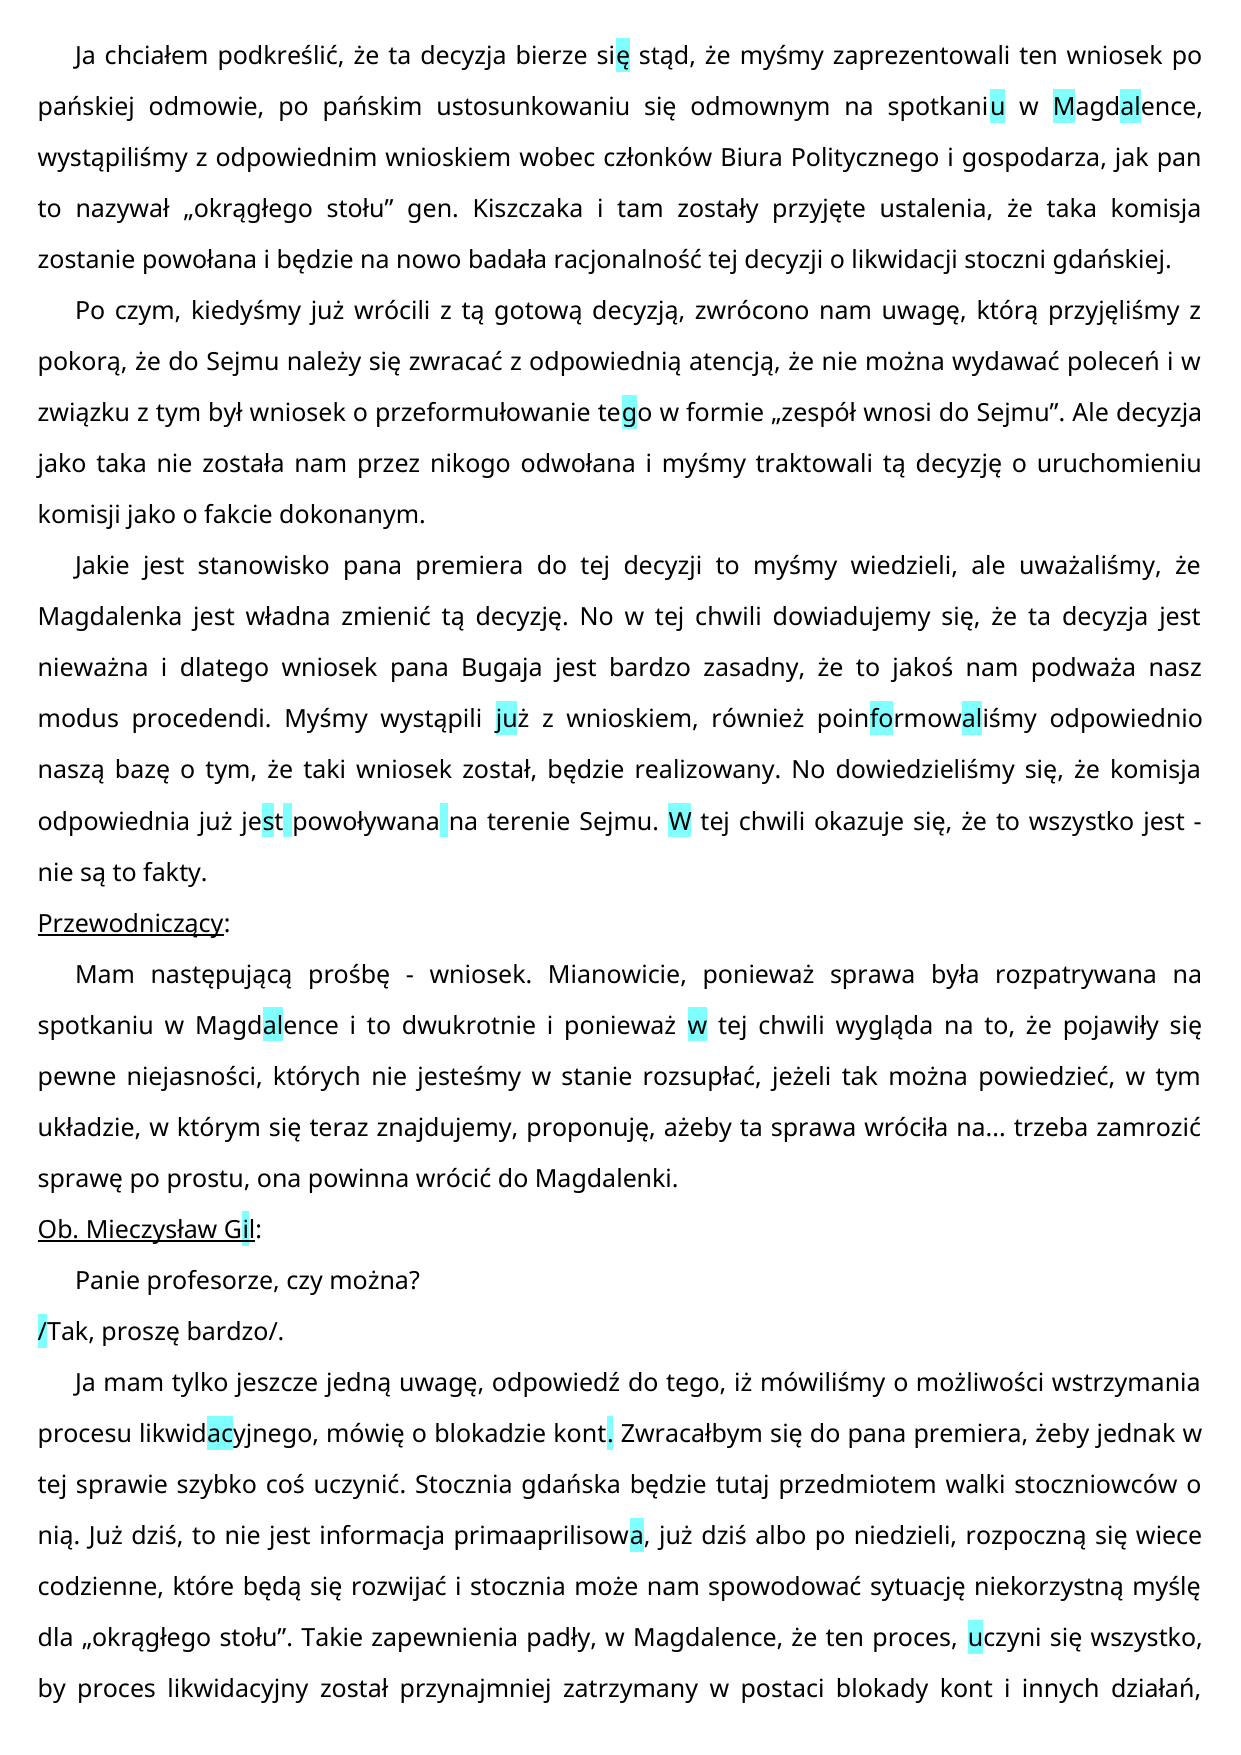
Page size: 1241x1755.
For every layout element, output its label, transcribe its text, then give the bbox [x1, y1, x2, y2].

text Ja mam tylko jeszcze jedną uwagę, odpowiedź do tego, iż mówiliśmy o możliwości wstrzymania procesu likwidacyjnego, mówię o blokadzie kont. Zwracałbym się do pana premiera, żeby jednak w tej sprawie szybko coś uczynić. Stocznia gdańska będzie tutaj przedmiotem walki stoczniowców o nią. Już dziś, to nie jest informacja primaaprilisowa, już dziś albo po niedzieli, rozpoczną się wiece codzienne, które będą się rozwijać i stocznia może nam spowodować sytuację niekorzystną myślę dla „okrągłego stołu”. Takie zapewnienia padły, w Magdalence, że ten proces, uczyni się wszystko, by proces likwidacyjny został przynajmniej zatrzymany w postaci blokady kont i innych działań, [37, 1364, 1203, 1705]
text Ja chciałem podkreślić, że ta decyzja bierze się stąd, że myśmy zaprezentowali ten wniosek po pańskiej odmowie, po pańskim ustosunkowaniu się odmownym na spotkaniu w Magdalence, wystąpiliśmy z odpowiednim wnioskiem wobec członków Biura Politycznego i gospodarza, jak pan to nazywał „okrągłego stołu” gen. Kiszczaka i tam zostały przyjęte ustalenia, że taka komisja zostanie powołana i będzie na nowo badała racjonalność tej decyzji o likwidacji stoczni gdańskiej. [37, 37, 1203, 276]
text Jakie jest stanowisko pana premiera do tej decyzji to myśmy wiedzieli, ale uważaliśmy, że Magdalenka jest władna zmienić tą decyzję. No w tej chwili dowiadujemy się, że ta decyzja jest nieważna i dlatego wniosek pana Bugaja jest bardzo zasadny, że to jakoś nam podważa nasz modus procedendi. Myśmy wystąpili już z wnioskiem, również poinformowaliśmy odpowiednio naszą bazę o tym, że taki wniosek został, będzie realizowany. No dowiedzieliśmy się, że komisja odpowiednia już jest powoływana na terenie Sejmu. W tej chwili okazuje się, że to wszystko jest - nie są to fakty. [37, 548, 1203, 888]
text Po czym, kiedyśmy już wrócili z tą gotową decyzją, zwrócono nam uwagę, którą przyjęliśmy z pokorą, że do Sejmu należy się zwracać z odpowiednią atencją, że nie można wydawać poleceń i w związku z tym był wniosek o przeformułowanie tego w formie „zespół wnosi do Sejmu”. Ale decyzja jako taka nie została nam przez nikogo odwołana i myśmy traktowali tą decyzję o uruchomieniu komisji jako o fakcie dokonanym. [37, 293, 1203, 531]
text Panie profesorze, czy można? [37, 1262, 1203, 1297]
text Mam następującą prośbę - wniosek. Mianowicie, ponieważ sprawa była rozpatrywana na spotkaniu w Magdalence i to dwukrotnie i ponieważ w tej chwili wygląda na to, że pojawiły się pewne niejasności, których nie jesteśmy w stanie rozsupłać, jeżeli tak można powiedzieć, w tym układzie, w którym się teraz znajdujemy, proponuję, ażeby ta sprawa wróciła na... trzeba zamrozić sprawę po prostu, ona powinna wrócić do Magdalenki. [37, 956, 1203, 1194]
text Ob. Mieczysław Gil: [37, 1211, 1203, 1246]
text /Tak, proszę bardzo/. [37, 1313, 1203, 1348]
text Przewodniczący: [37, 905, 1203, 939]
